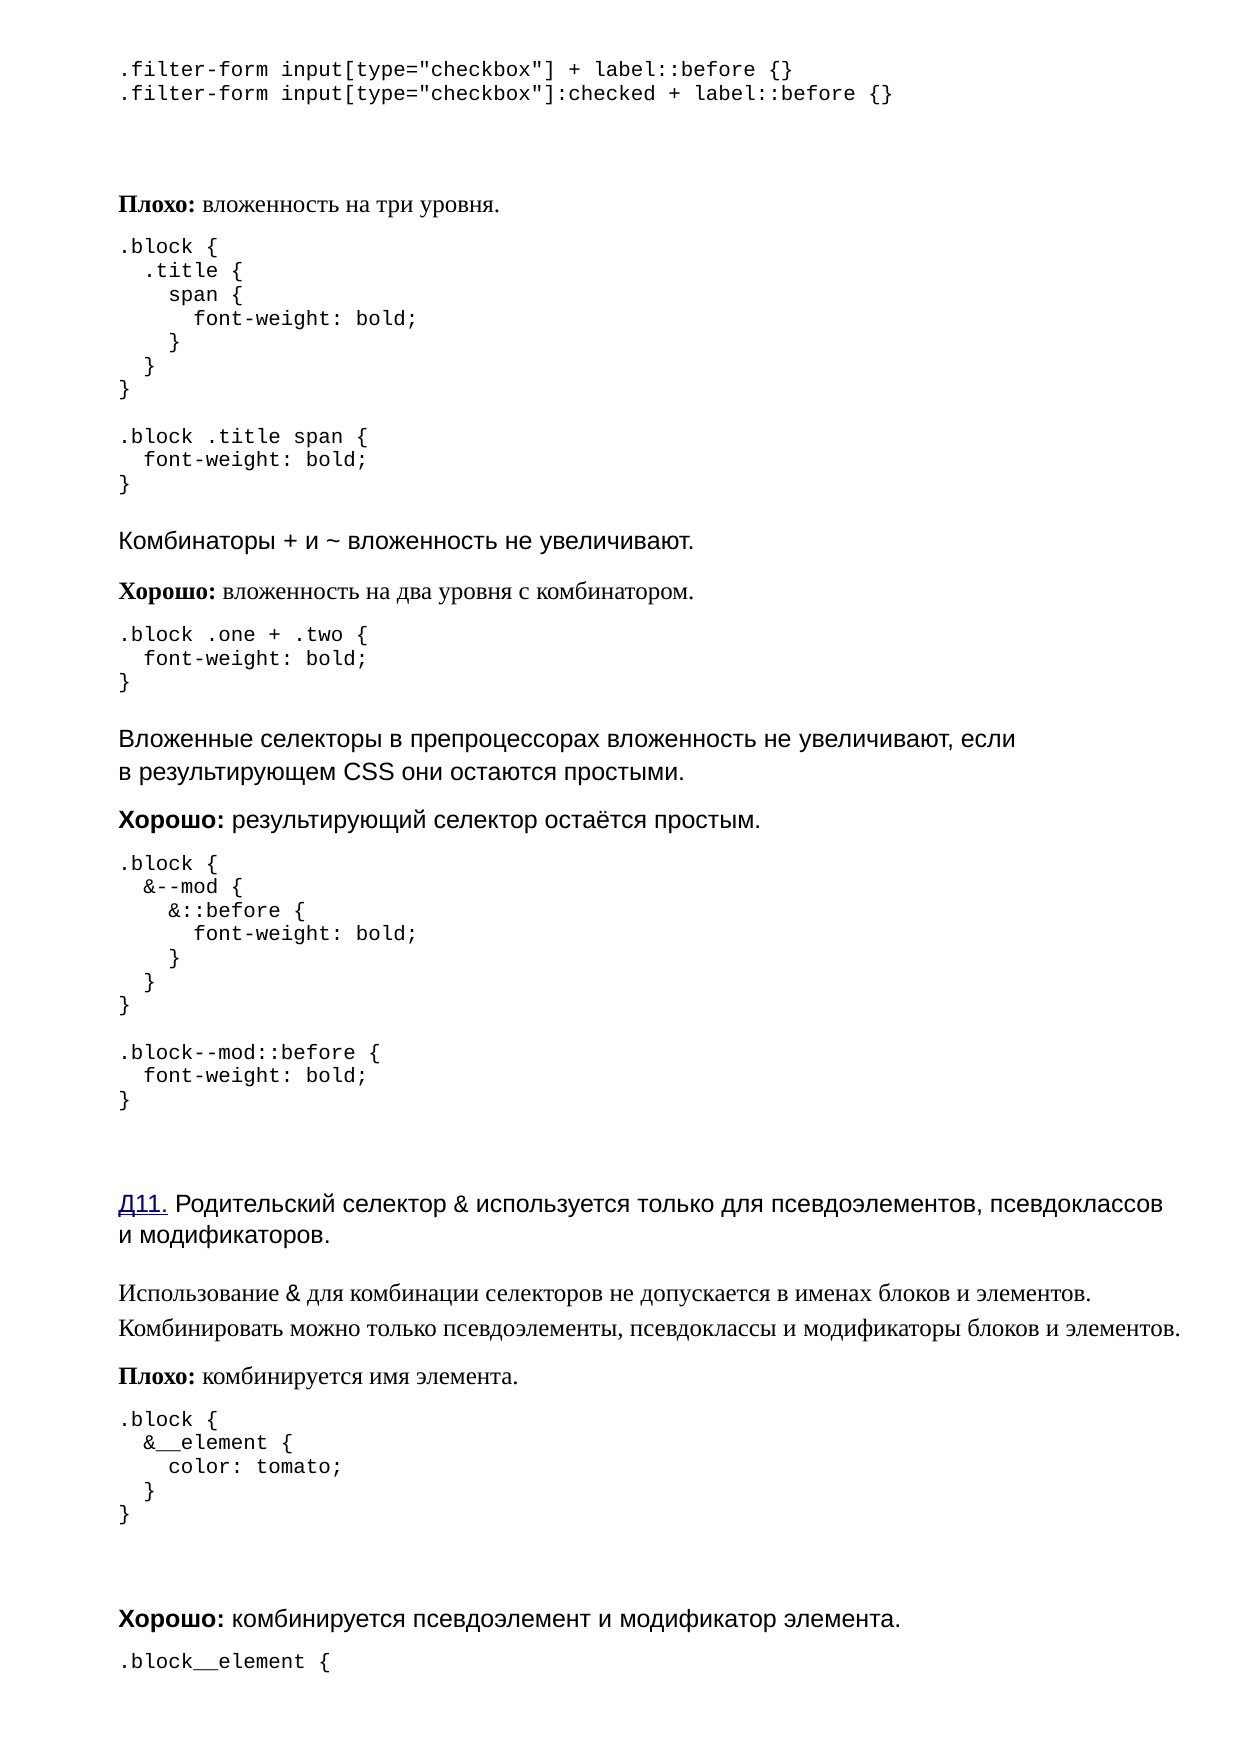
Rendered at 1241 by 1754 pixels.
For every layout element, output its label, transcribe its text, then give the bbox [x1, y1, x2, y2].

text &::before { [118, 900, 1181, 923]
text Хорошо: вложенность на два уровня с комбинатором. [118, 576, 1181, 605]
text .block { [118, 237, 1181, 260]
text font-weight: bold; [118, 923, 1181, 947]
text font-weight: bold; [118, 307, 1181, 331]
text } [118, 1089, 1181, 1113]
text } [118, 994, 1181, 1018]
text span { [118, 284, 1181, 307]
text .block .title span { [118, 426, 1181, 449]
text .filter-form input[type="checkbox"] + label::before {} [118, 59, 1181, 83]
text &__element { [118, 1432, 1181, 1456]
text } [118, 671, 1181, 695]
text } [118, 1503, 1181, 1527]
text } [118, 971, 1181, 994]
text Плохо: вложенность на три уровня. [118, 189, 1181, 218]
text Плохо: комбинируется имя элемента. [118, 1361, 1181, 1390]
text .block__element { [118, 1651, 1181, 1675]
text font-weight: bold; [118, 1065, 1181, 1089]
text .block { [118, 1409, 1181, 1432]
text Вложенные селекторы в препроцессорах вложенность не увеличивают, если в результирующем CSS они остаются простыми. [118, 724, 1181, 786]
text Комбинаторы + и ~ вложенность не увеличивают. [118, 526, 1181, 557]
text .block--mod::before { [118, 1042, 1181, 1065]
text .title { [118, 260, 1181, 284]
text font-weight: bold; [118, 647, 1181, 671]
text .block { [118, 852, 1181, 876]
text Использование & для комбинации селекторов не допускается в именах блоков и элементов. Комбинировать можно только псевдоэлементы, псевдоклассы и модификаторы блоков и элементов. [118, 1278, 1181, 1342]
text color: tomato; [118, 1456, 1181, 1480]
text } [118, 1480, 1181, 1503]
text .block .one + .two { [118, 624, 1181, 647]
text Д11. Родительский селектор & используется только для псевдоэлементов, псевдоклассов и модификаторов. [118, 1189, 1181, 1249]
text Хорошо: результирующий селектор остаётся простым. [118, 805, 1181, 834]
text } [118, 947, 1181, 971]
text font-weight: bold; [118, 449, 1181, 473]
text .filter-form input[type="checkbox"]:checked + label::before {} [118, 83, 1181, 106]
text Хорошо: комбинируется псевдоэлемент и модификатор элемента. [118, 1604, 1181, 1632]
text } [118, 473, 1181, 497]
text } [118, 331, 1181, 355]
text } [118, 378, 1181, 402]
text &--mod { [118, 876, 1181, 900]
text } [118, 355, 1181, 378]
